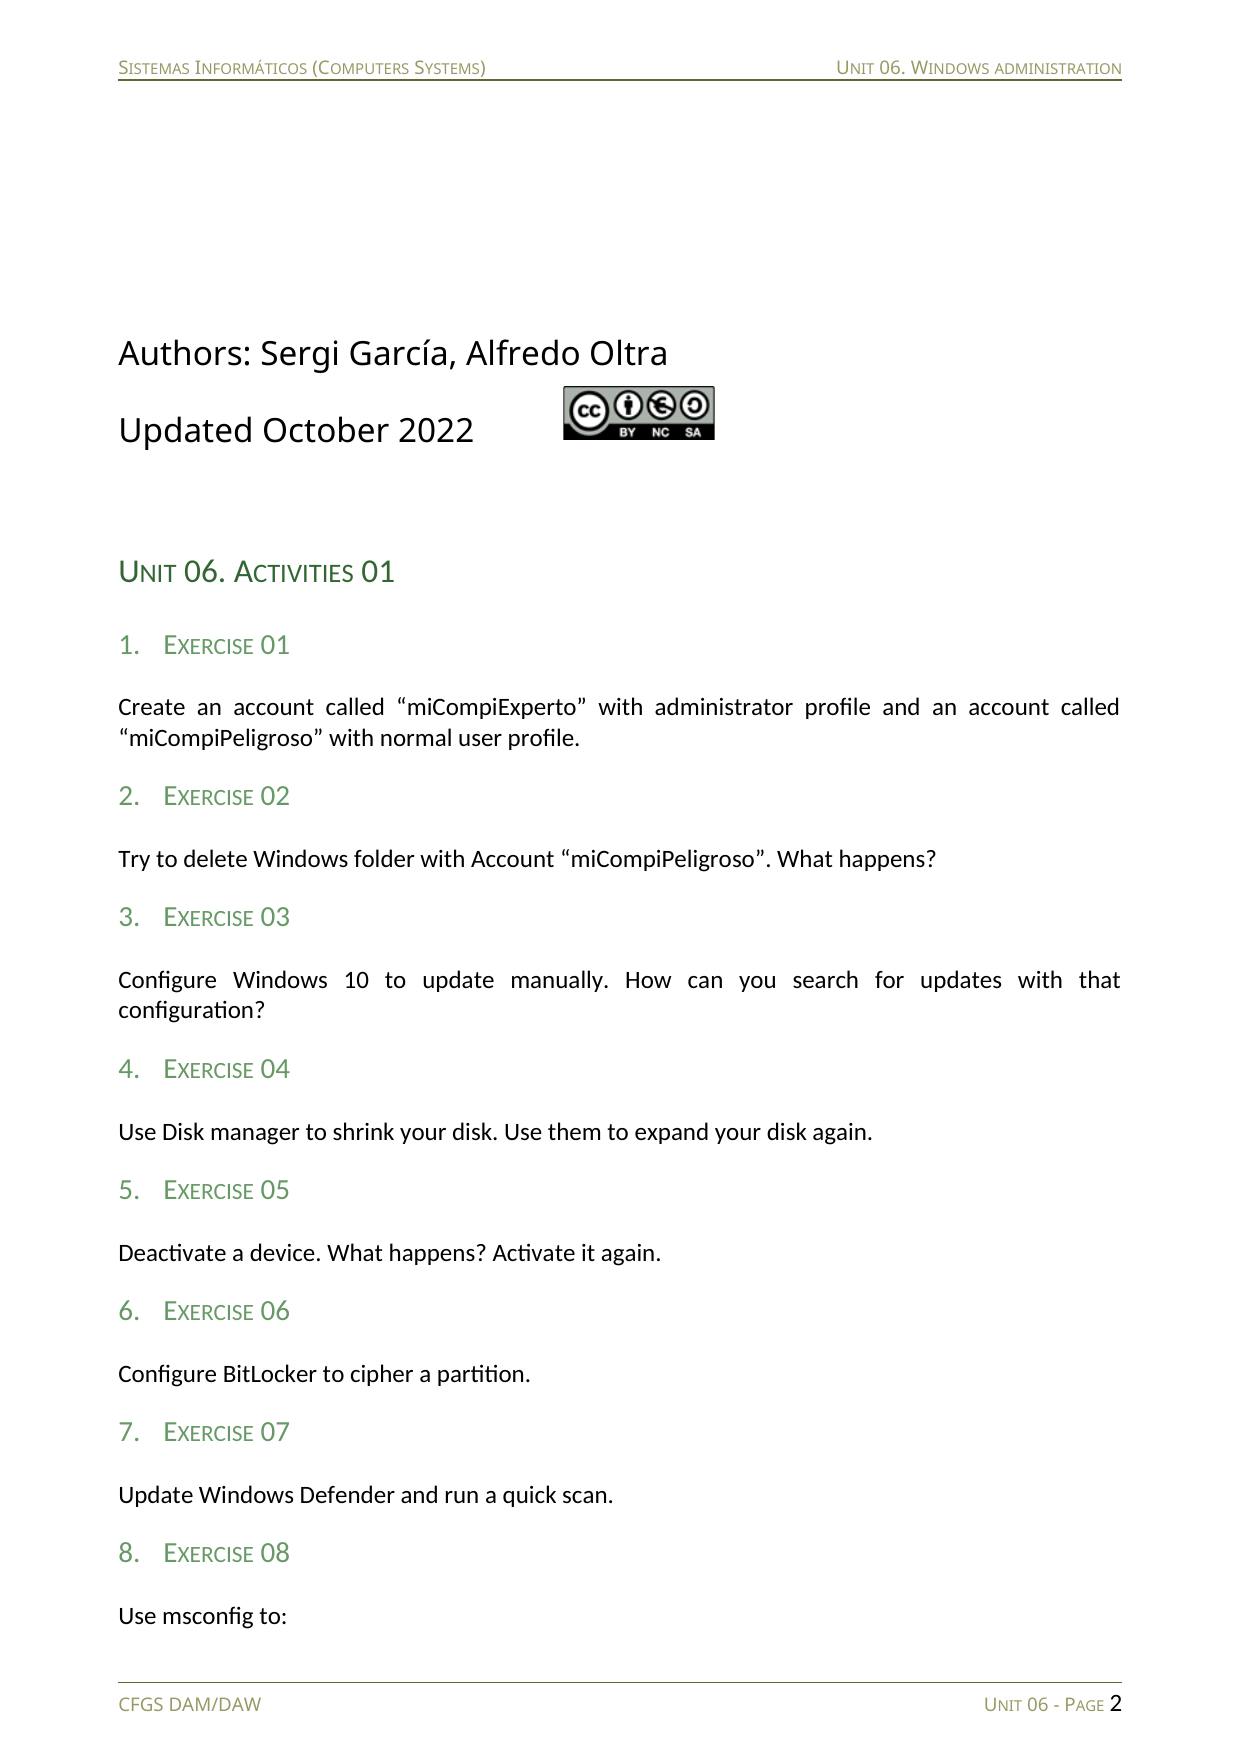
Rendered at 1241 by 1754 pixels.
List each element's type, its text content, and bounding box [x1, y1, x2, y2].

subtitle Exercise 02 [118, 777, 1122, 813]
subtitle Exercise 04 [118, 1050, 1122, 1086]
text Configure Windows 10 to update manually. How can you search for updates with that configuration? [118, 964, 1122, 1025]
text Update Windows Defender and run a quick scan. [118, 1479, 1122, 1509]
text Use msconfig to: [118, 1600, 1122, 1630]
text Use Disk manager to shrink your disk. Use them to expand your disk again. [118, 1116, 1122, 1146]
subtitle Exercise 05 [118, 1171, 1122, 1207]
text Updated October 2022 [118, 407, 1122, 453]
text Try to delete Windows folder with Account “miCompiPeligroso”. What happens? [118, 843, 1122, 873]
text Unit 06. Activities 01 [118, 550, 1122, 591]
subtitle Exercise 06 [118, 1292, 1122, 1328]
text Authors: Sergi García, Alfredo Oltra [118, 329, 1122, 375]
subtitle Exercise 03 [118, 898, 1122, 934]
subtitle Exercise 08 [118, 1534, 1122, 1570]
text Deactivate a device. What happens? Activate it again. [118, 1237, 1122, 1267]
text Create an account called “miCompiExperto” with administrator profile and an account called “miCompiPeligroso” with normal user profile. [118, 691, 1122, 752]
subtitle Exercise 01 [118, 626, 1122, 661]
picture [563, 386, 715, 440]
text Configure BitLocker to cipher a partition. [118, 1358, 1122, 1388]
subtitle Exercise 07 [118, 1413, 1122, 1449]
